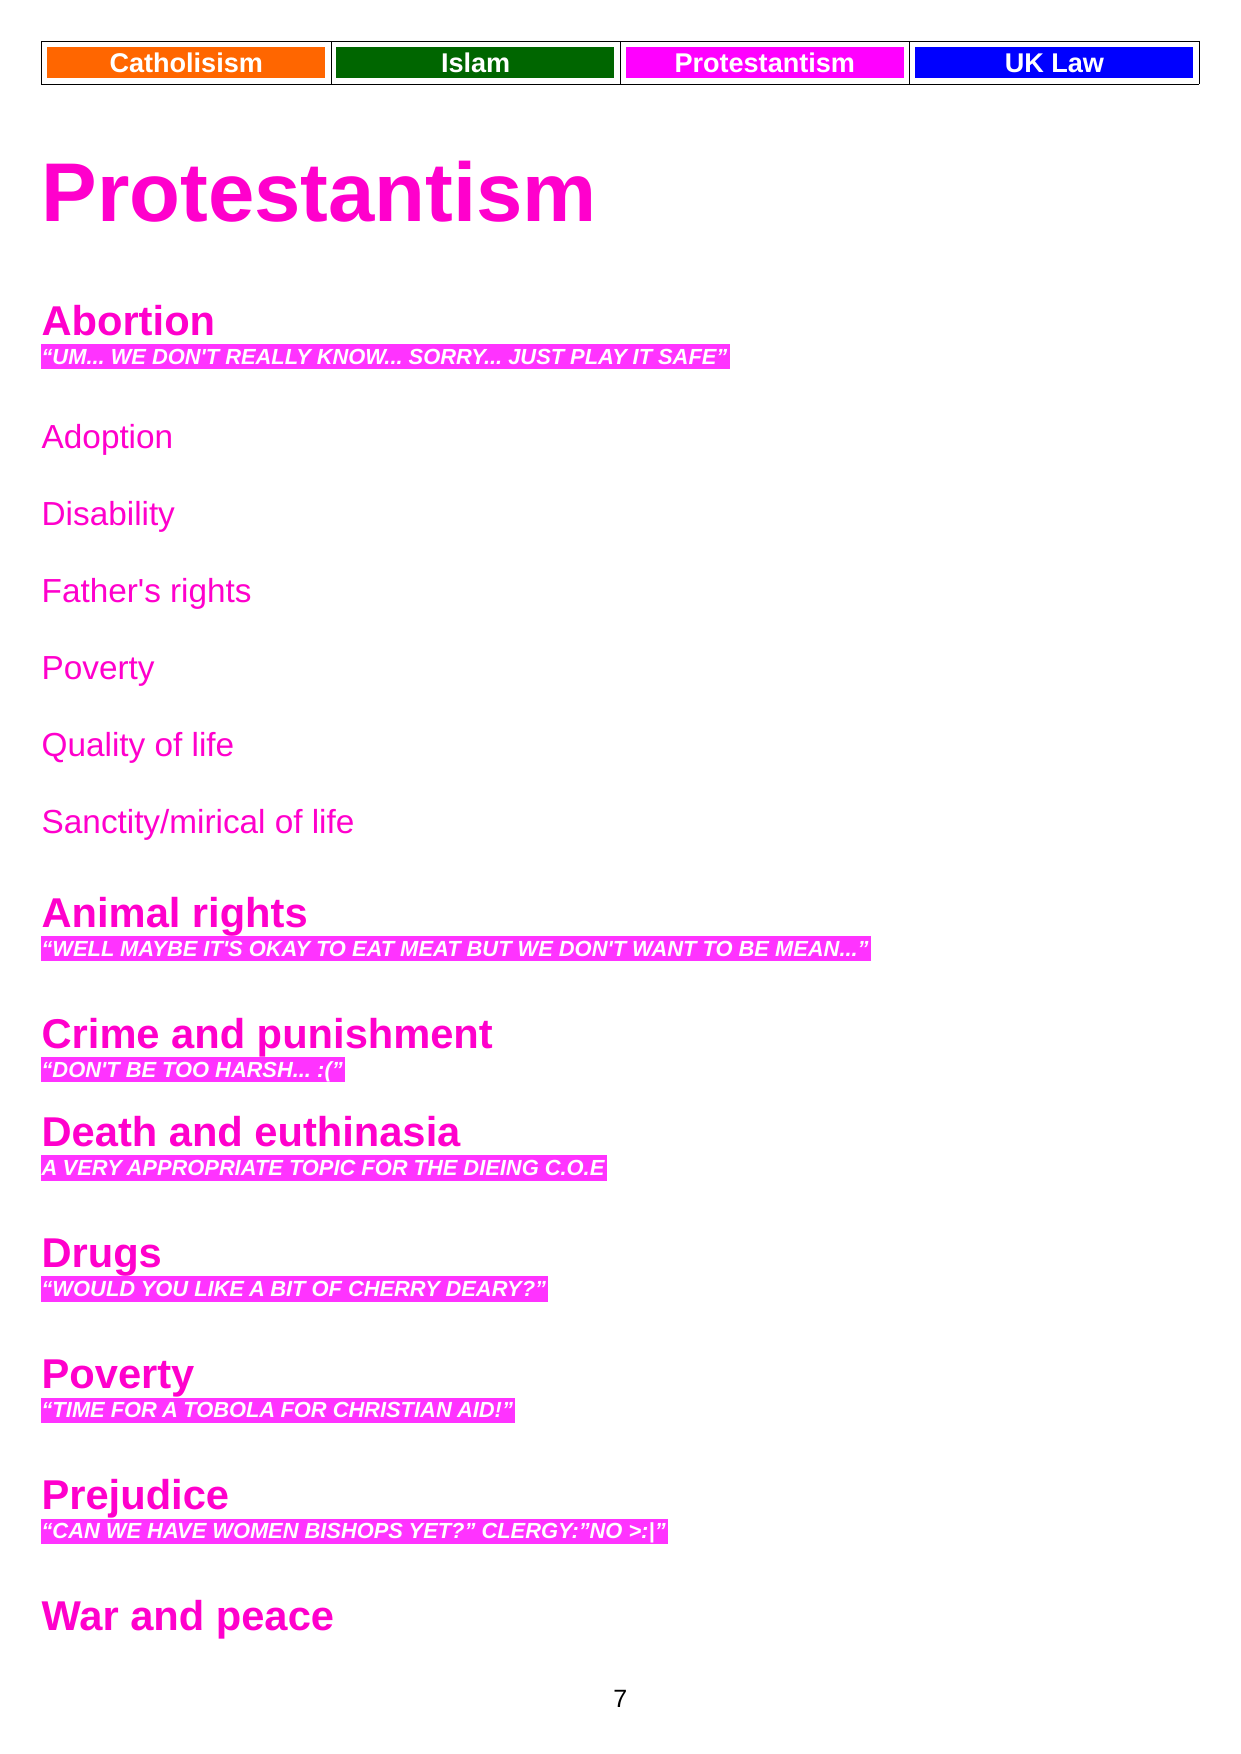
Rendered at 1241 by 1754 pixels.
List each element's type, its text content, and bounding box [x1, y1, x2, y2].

text Adoption [41, 417, 1199, 456]
text Poverty [41, 648, 1199, 686]
text “WOULD YOU LIKE A BIT OF CHERRY DEARY?” [41, 1276, 1199, 1302]
text “TIME FOR A TOBOLA FOR CHRISTIAN AID!” [41, 1397, 1199, 1423]
text Death and euthinasia [41, 1107, 1199, 1155]
text Father's rights [41, 571, 1199, 609]
text Drugs [41, 1228, 1199, 1276]
text War and peace [41, 1592, 1199, 1639]
text “DON'T BE TOO HARSH... :(” [41, 1057, 1199, 1107]
text “UM... WE DON'T REALLY KNOW... SORRY... JUST PLAY IT SAFE” [41, 344, 1199, 369]
text Disability [41, 494, 1199, 533]
text Prejudice [41, 1471, 1199, 1518]
text Poverty [41, 1349, 1199, 1397]
text Protestantism [41, 143, 1199, 239]
text Sanctity/mirical of life [41, 802, 1199, 840]
text Abortion [41, 296, 1199, 344]
text “CAN WE HAVE WOMEN BISHOPS YET?” CLERGY:”NO >:|” [41, 1518, 1199, 1544]
text A VERY APPROPRIATE TOPIC FOR THE DIEING C.O.E [41, 1155, 1199, 1181]
text Animal rights [41, 888, 1199, 936]
text “WELL MAYBE IT'S OKAY TO EAT MEAT BUT WE DON'T WANT TO BE MEAN...” [41, 936, 1199, 961]
text Crime and punishment [41, 1009, 1199, 1057]
text Quality of life [41, 725, 1199, 763]
